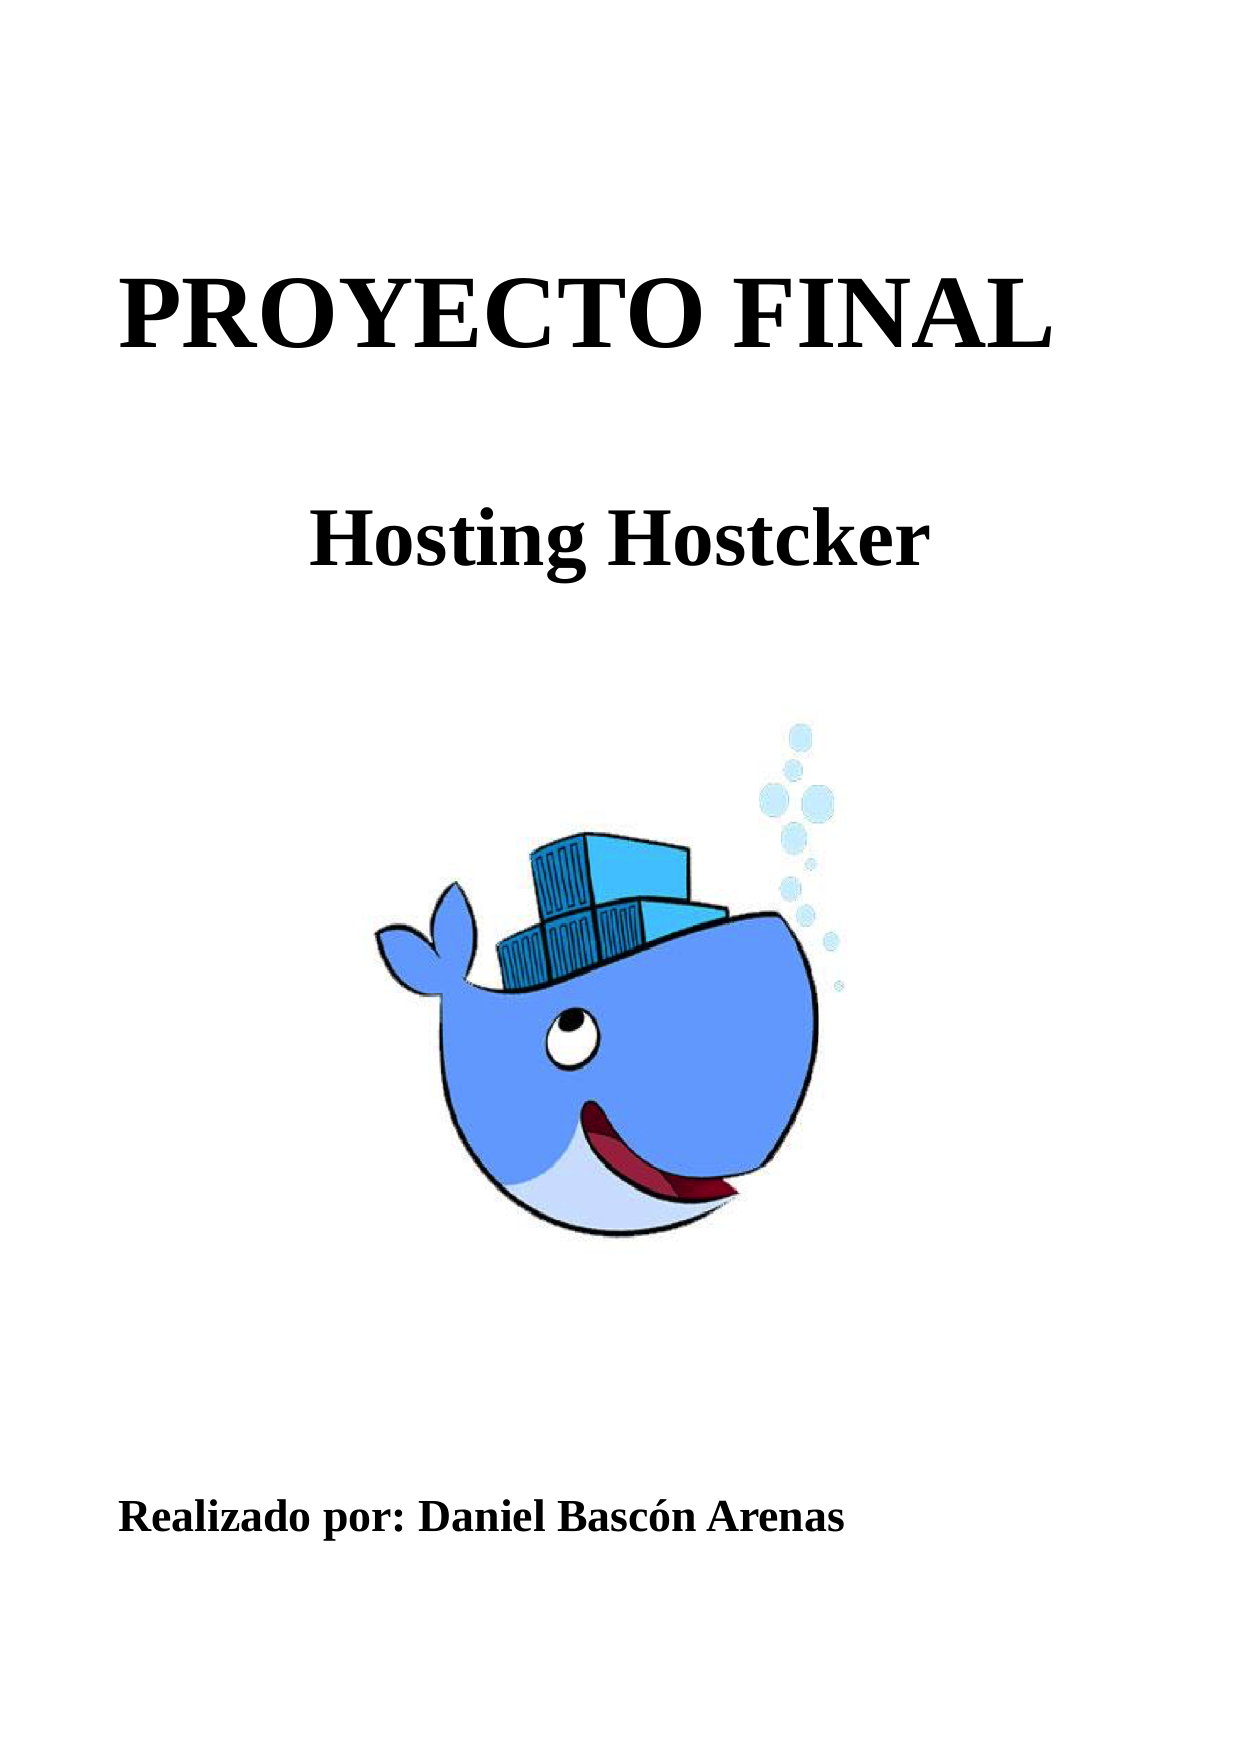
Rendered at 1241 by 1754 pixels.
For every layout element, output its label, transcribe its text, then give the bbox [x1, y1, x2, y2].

text Realizado por: Daniel Bascón Arenas [118, 1489, 1122, 1542]
text PROYECTO FINAL [118, 250, 1122, 370]
text Hosting Hostcker [118, 487, 1122, 583]
picture [252, 707, 965, 1258]
